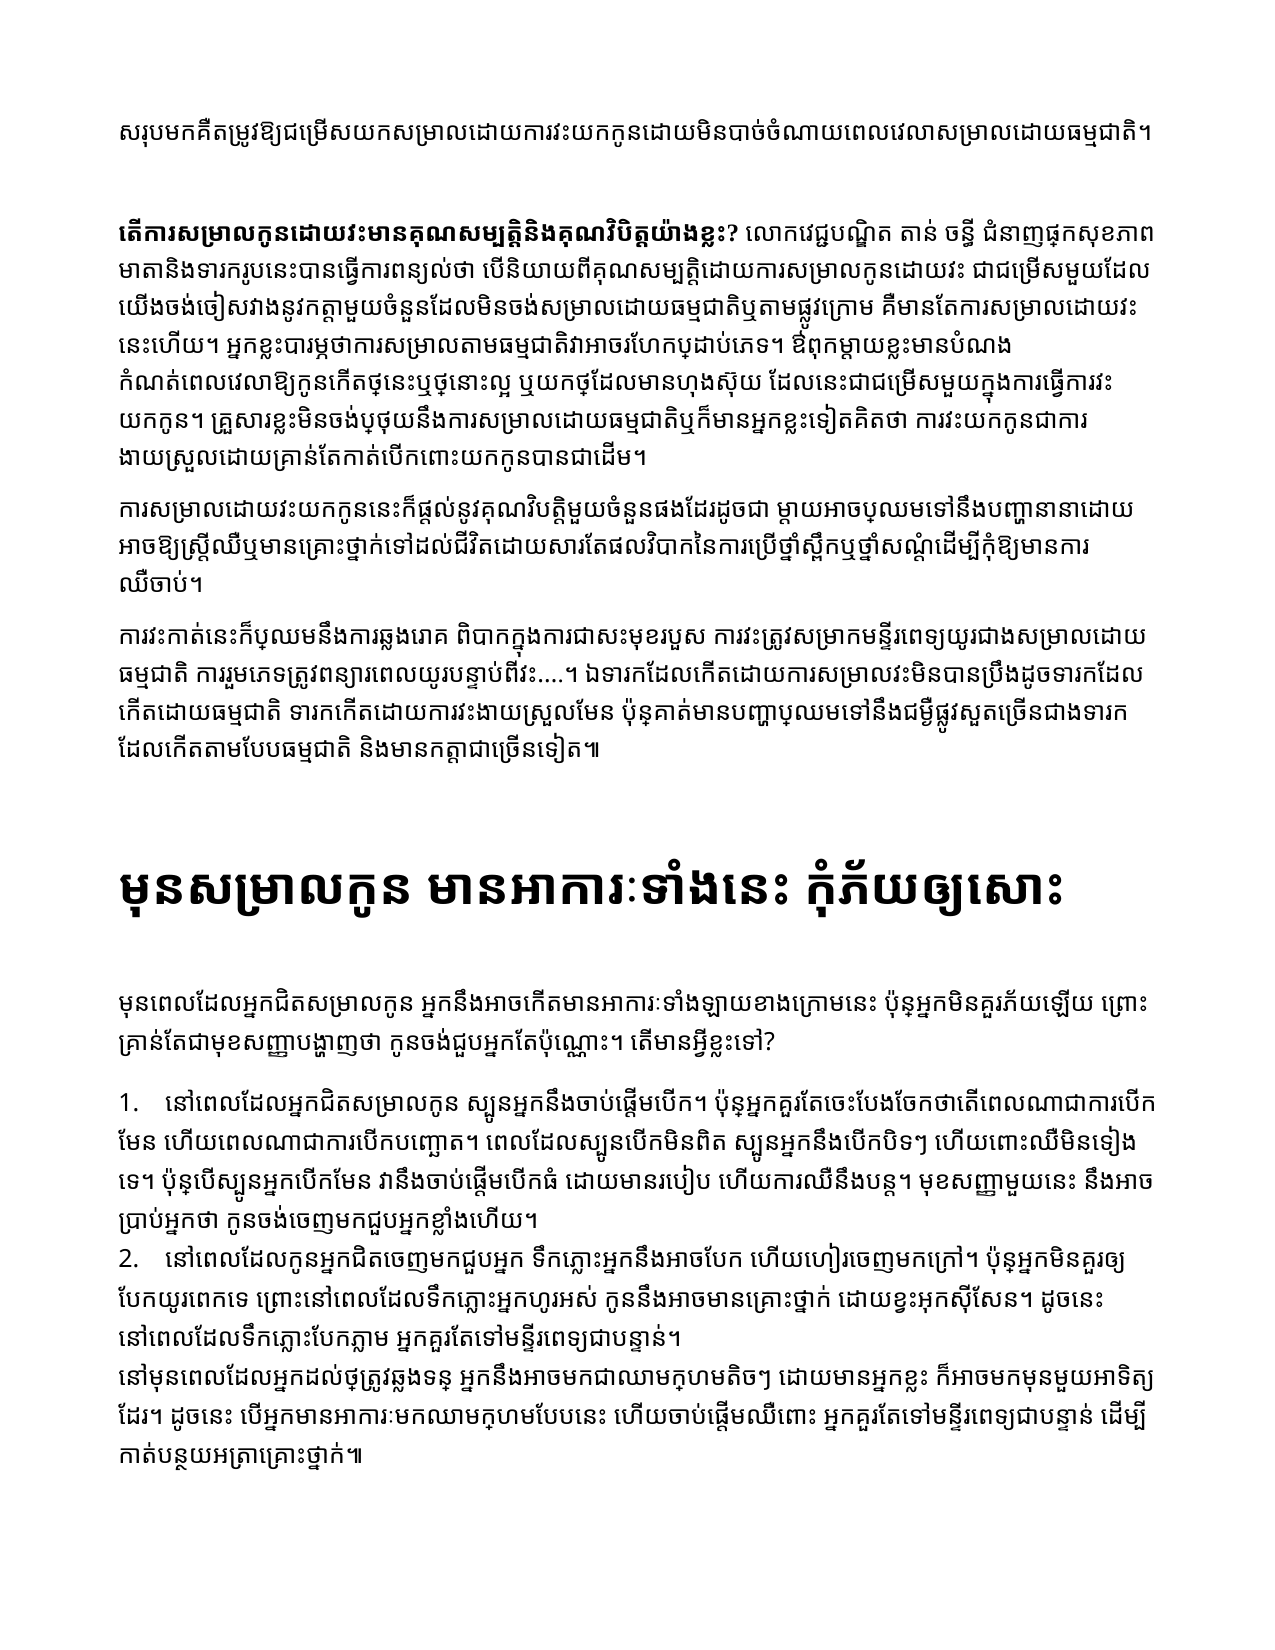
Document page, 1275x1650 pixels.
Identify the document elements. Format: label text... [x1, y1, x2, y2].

text ការវះកាត់នេះក៏ប្រឈមនឹងការឆ្លងរោគ ពិបាកក្នុងការជាសះមុខរបួស ការវះត្រូវសម្រាកមន្ទីរពេទ្យយូរជាងសម្រាលដោយធម្មជាតិ ការរួមភេទត្រូវពន្យារពេលយូរបន្ទាប់ពីវះ….។ ឯទារកដែលកើតដោយការសម្រាលវះមិនបានប្រឹងដូចទារកដែលកើតដោយធម្មជាតិ ទារកកើតដោយការវះងាយស្រួលមែន ប៉ុន្តែគាត់មានបញ្ហាប្រឈមទៅនឹងជម្ងឺផ្លូវសួតច្រើនជាងទារកដែលកើតតាមបែបធម្មជាតិ និងមានកត្តាជាច្រើនទៀត៕ [118, 622, 1157, 767]
text មុនពេលដែលអ្នកជិតសម្រាលកូន អ្នកនឹងអាចកើតមានអាការៈទាំងឡាយខាងក្រោមនេះ ប៉ុន្តែអ្នកមិនគួរភ័យឡើយ ព្រោះគ្រាន់តែជាមុខសញ្ញាបង្ហាញថា កូនចង់ជួបអ្នកតែប៉ុណ្ណោះ។ តើមានអ្វីខ្លះទៅ? [118, 985, 1157, 1058]
text សរុបមកគឺតម្រូវឱ្យជម្រើសយកសម្រាលដោយការវះយកកូនដោយមិនបាច់ចំណាយពេលវេលាសម្រាលដោយធម្មជាតិ។ [118, 118, 1157, 151]
text 1. នៅពេលដែលអ្នកជិតសម្រាលកូន ស្បូនអ្នកនឹងចាប់ផ្តើមបើក។ ប៉ុន្តែអ្នកគួរតែចេះបែងចែកថាតើពេលណាជាការបើកមែន ហើយពេលណាជាការបើកបញ្ឆោត។ ពេលដែលស្បូនបើកមិនពិត ស្បូនអ្នកនឹងបើកបិទៗ ហើយពោះឈឺមិនទៀងទេ។ ប៉ុន្តែបើស្បូនអ្នកបើកមែន វានឹងចាប់ផ្តើមបើកធំ ដោយមានរបៀប ហើយការឈឺនឹងបន្ត។ មុខសញ្ញាមួយនេះ នឹងអាចប្រាប់អ្នកថា កូនចង់ចេញមកជួបអ្នកខ្លាំងហើយ។ [118, 1084, 1157, 1236]
subtitle មុនសម្រាលកូន មានអាការៈទាំងនេះ កុំភ័យឲ្យសោះ [118, 859, 1157, 925]
text 2. នៅពេលដែលកូនអ្នកជិតចេញមកជួបអ្នក ទឹកភ្លោះអ្នកនឹងអាចបែក ហើយហៀរចេញមកក្រៅ។ ប៉ុន្តែអ្នកមិនគួរឲ្យបែកយូរពេកទេ ព្រោះនៅពេលដែលទឹកភ្លោះអ្នកហូរអស់ កូននឹងអាចមានគ្រោះថ្នាក់ ដោយខ្វះអុកស៊ីសែន។ ដូចនេះ នៅពេលដែលទឹកភ្លោះបែកភ្លាម អ្នកគួរតែទៅមន្ទីរពេទ្យជាបន្ទាន់។ [118, 1241, 1157, 1353]
text តើការសម្រាលកូនដោយវះមានគុណសម្បត្តិនិងគុណវិបិត្តយ៉ាងខ្លះ? លោកវេជ្ជបណ្ឌិត តាន់ ចន្ធី ជំនាញផ្នែកសុខភាពមាតានិងទារករូបនេះបានធ្វើការពន្យល់ថា បើនិយាយពីគុណសម្បត្តិដោយការសម្រាលកូនដោយវះ ជាជម្រើសមួយដែលយើងចង់ចៀសវាងនូវកត្តាមួយចំនួនដែលមិនចង់សម្រាលដោយធម្មជាតិឬតាមផ្លូវក្រោម គឺមានតែការសម្រាលដោយវះនេះហើយ។ អ្នកខ្លះបារម្ភថាការសម្រាលតាមធម្មជាតិវាអាចរហែកប្រដាប់ភេទ។ ឳពុកម្តាយខ្លះមានបំណងកំណត់ពេលវេលាឱ្យកូនកើតថ្ងៃនេះឬថ្ងៃនោះល្អ ឬយកថ្ងៃដែលមានហុងស៊ុយ ដែលនេះជាជម្រើសមួយក្នុងការធ្វើការវះយកកូន។ គ្រួសារខ្លះមិនចង់ប្រថុយនឹងការសម្រាលដោយធម្មជាតិឬក៏មានអ្នកខ្លះទៀតគិតថា ការវះយកកូនជាការងាយស្រួលដោយគ្រាន់តែកាត់បើកពោះយកកូនបានជាដើម។ [118, 218, 1157, 476]
text ការសម្រាលដោយវះយកកូននេះក៏ផ្តល់នូវគុណវិបត្តិមួយចំនួនផងដែរដូចជា ម្តាយអាចប្រឈមទៅនឹងបញ្ហានានាដោយអាចឱ្យស្រ្តីឈឺឬមានគ្រោះថ្នាក់ទៅដល់ជីវិតដោយសារតែផលវិបាកនៃការប្រើថ្នាំស្ពឹកឬថ្នាំសណ្តំដើម្បីកុំឱ្យមានការឈឺចាប់។ [118, 495, 1157, 602]
text នៅមុនពេលដែលអ្នកដល់ថ្ងៃត្រូវឆ្លងទន្លេ អ្នកនឹងអាចមកជាឈាមក្រហមតិចៗ ដោយមានអ្នកខ្លះ ក៏អាចមកមុនមួយអាទិត្យដែរ។ ដូចនេះ បើអ្នកមានអាការៈមកឈាមក្រហមបែបនេះ ហើយចាប់ផ្តើមឈឺពោះ អ្នកគួរតែទៅមន្ទីរពេទ្យជាបន្ទាន់ ដើម្បីកាត់បន្ថយអត្រាគ្រោះថ្នាក់៕ [118, 1358, 1157, 1471]
